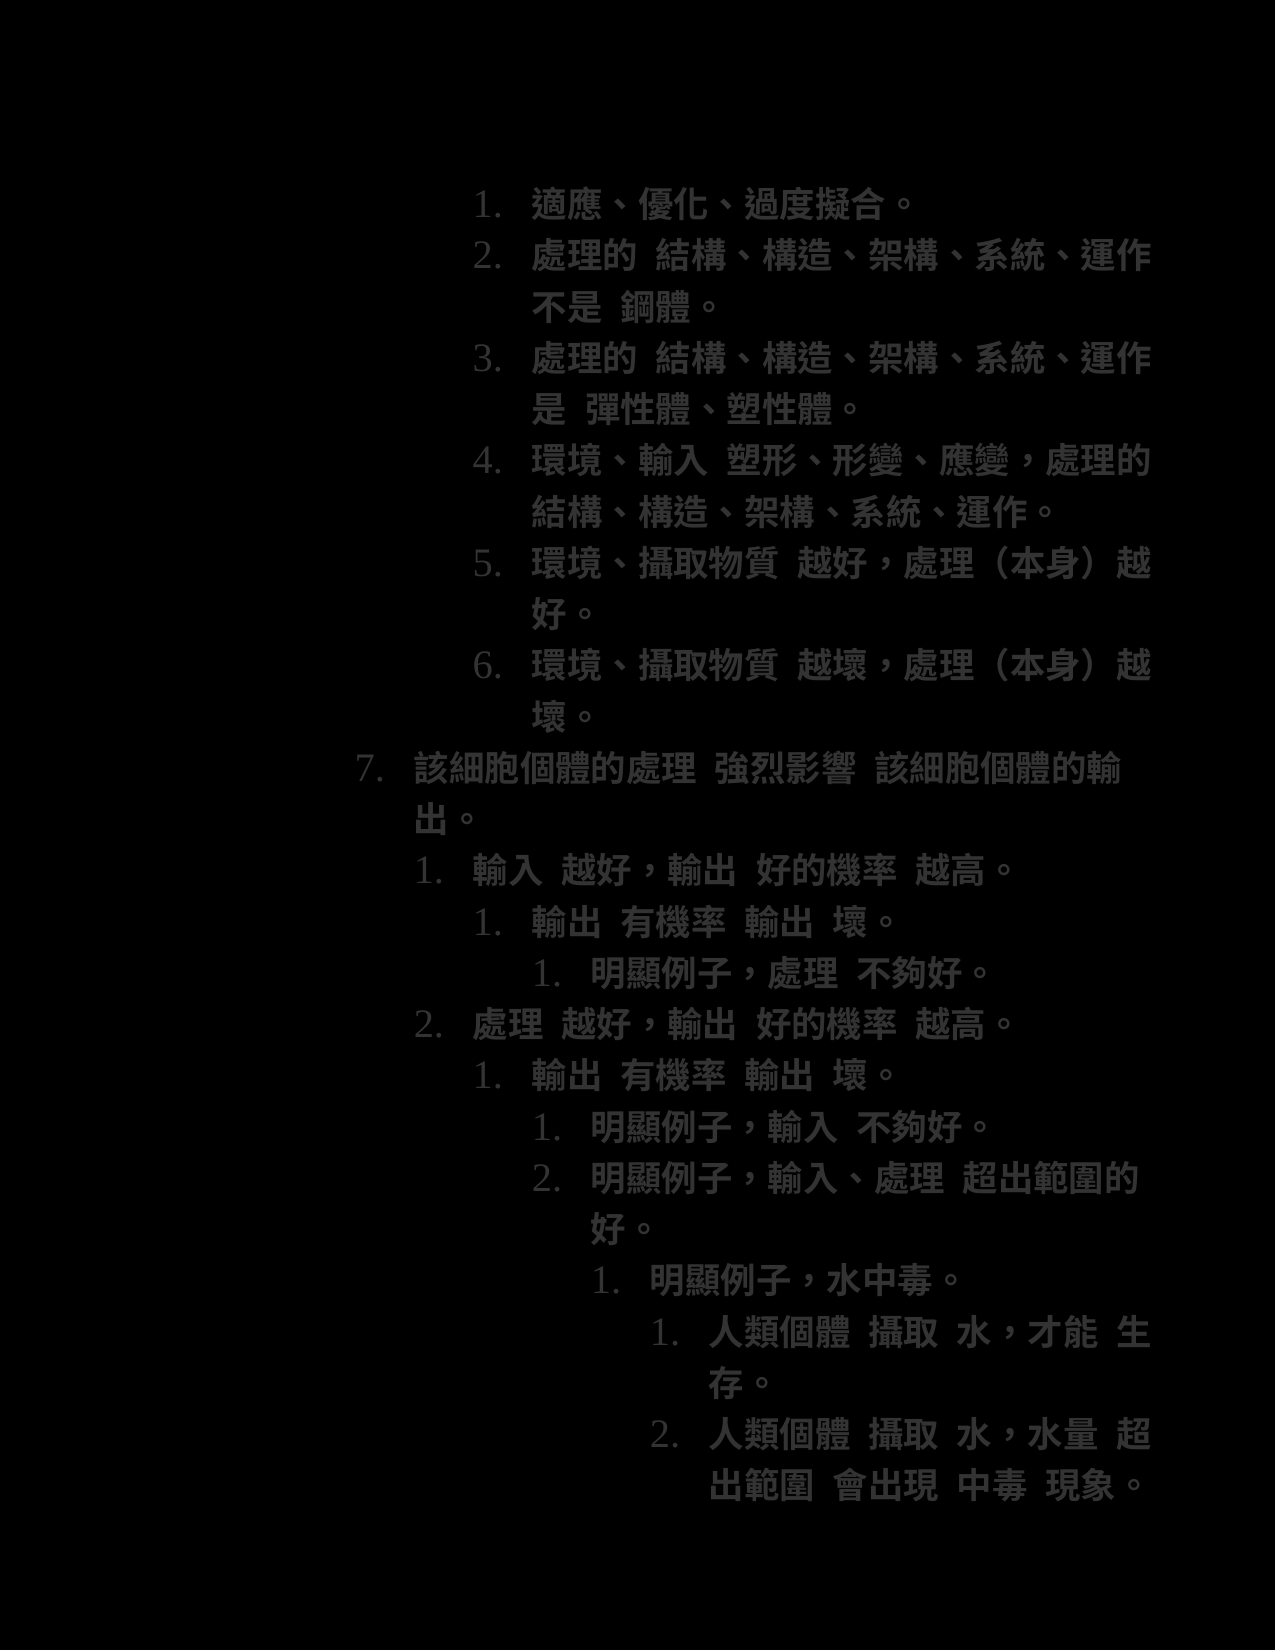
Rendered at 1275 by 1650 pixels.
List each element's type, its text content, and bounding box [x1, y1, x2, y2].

list 環境、輸入 塑形、形變、應變，處理的 結構、構造、架構、系統、運作。 [472, 433, 1157, 535]
list 處理 越好，輸出 好的機率 越高。 [413, 996, 1157, 1048]
list 輸入 越好，輸出 好的機率 越高。 [413, 843, 1157, 894]
list 處理的 結構、構造、架構、系統、運作 不是 鋼體。 [472, 228, 1157, 330]
list 適應、優化、過度擬合。 [472, 176, 1157, 228]
list 輸出 有機率 輸出 壞。 [472, 894, 1157, 945]
list 該細胞個體的處理 強烈影響 該細胞個體的輸出。 [354, 740, 1157, 843]
list 環境、攝取物質 越好，處理（本身）越 好。 [472, 535, 1157, 638]
list 明顯例子，輸入、處理 超出範圍的好。 [532, 1150, 1157, 1253]
list 人類個體 攝取 水，才能 生存。 [649, 1304, 1157, 1406]
list 環境、攝取物質 越壞，處理（本身）越 壞。 [472, 638, 1157, 740]
list 明顯例子，輸入 不夠好。 [532, 1099, 1157, 1150]
list 明顯例子，處理 不夠好。 [532, 945, 1157, 996]
list 處理的 結構、構造、架構、系統、運作 是 彈性體、塑性體。 [472, 330, 1157, 433]
list 輸出 有機率 輸出 壞。 [472, 1048, 1157, 1099]
list 明顯例子，水中毒。 [591, 1253, 1157, 1304]
list 人類個體 攝取 水，水量 超出範圍 會出現 中毒 現象。 [649, 1406, 1157, 1509]
